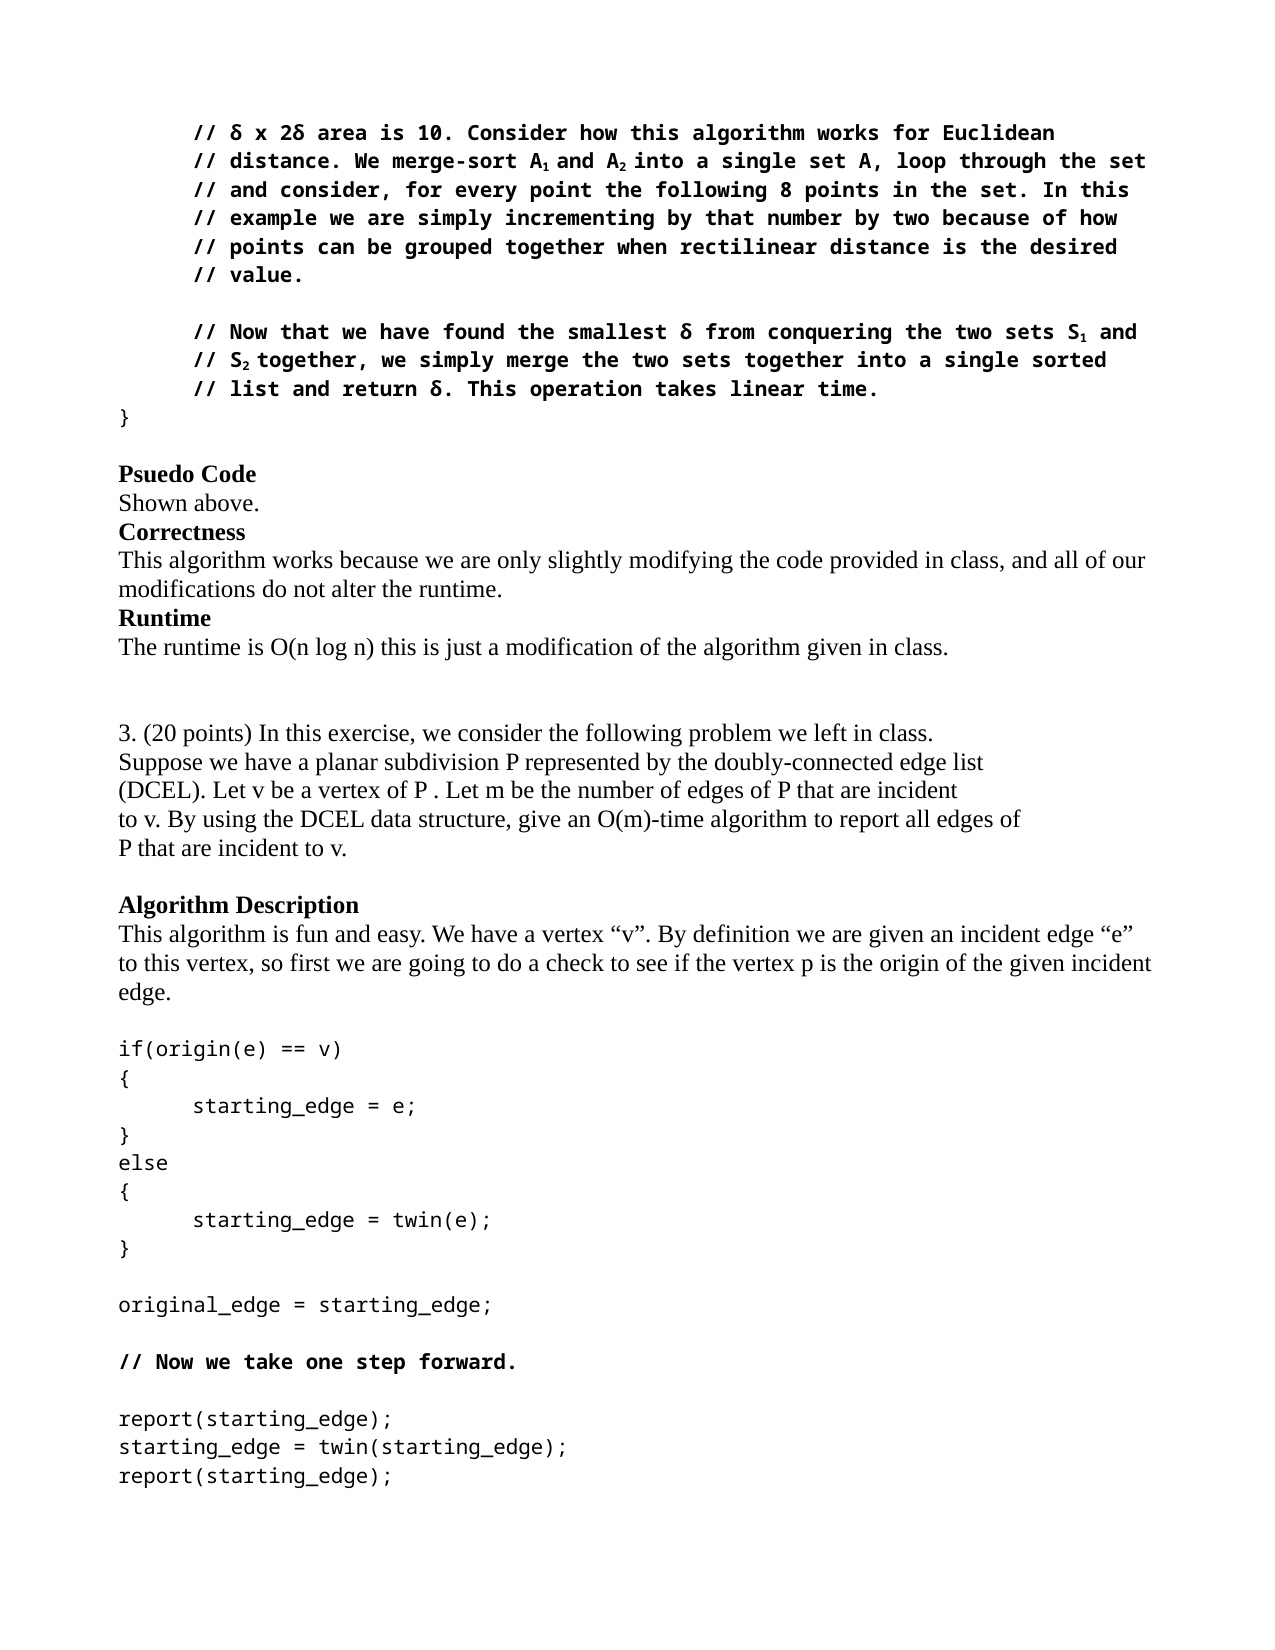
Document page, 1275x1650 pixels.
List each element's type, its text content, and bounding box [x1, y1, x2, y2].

text { [118, 1177, 1157, 1205]
text starting_edge = e; [118, 1091, 1157, 1120]
text 3. (20 points) In this exercise, we consider the following problem we left in class. [118, 718, 1157, 747]
text report(starting_edge); [118, 1461, 1157, 1489]
text (DCEL). Let v be a vertex of P . Let m be the number of edges of P that are incident [118, 776, 1157, 804]
text starting_edge = twin(starting_edge); [118, 1432, 1157, 1461]
text { [118, 1063, 1157, 1091]
text } [118, 1233, 1157, 1262]
text } [118, 1120, 1157, 1148]
text Shown above. [118, 488, 1157, 517]
text if(origin(e) == v) [118, 1034, 1157, 1063]
text } [118, 402, 1157, 431]
text P that are incident to v. [118, 833, 1157, 862]
text Runtime [118, 603, 1157, 632]
text else [118, 1148, 1157, 1177]
text // Now we take one step forward. [118, 1347, 1157, 1376]
text // Now that we have found the smallest δ from conquering the two sets S1 and // S2 together, we simply merge the two sets together into a single sorted // list and return δ. This operation takes linear time. [118, 317, 1157, 402]
text report(starting_edge); [118, 1404, 1157, 1432]
text This algorithm works because we are only slightly modifying the code provided in class, and all of our modifications do not alter the runtime. [118, 546, 1157, 603]
text original_edge = starting_edge; [118, 1290, 1157, 1319]
text to v. By using the DCEL data structure, give an O(m)-time algorithm to report all edges of [118, 804, 1157, 833]
text starting_edge = twin(e); [118, 1205, 1157, 1233]
text The runtime is O(n log n) this is just a modification of the algorithm given in class. [118, 632, 1157, 661]
text Suppose we have a planar subdivision P represented by the doubly-connected edge list [118, 747, 1157, 776]
text Psuedo Code [118, 459, 1157, 488]
text // δ x 2δ area is 10. Consider how this algorithm works for Euclidean // distance. We merge-sort A1 and A2 into a single set A, loop through the set // and consider, for every point the following 8 points in the set. In this // example we are simply incrementing by that number by two because of how // points can be grouped together when rectilinear distance is the desired // value. [118, 118, 1157, 289]
text Algorithm Description [118, 891, 1157, 919]
text Correctness [118, 517, 1157, 546]
text This algorithm is fun and easy. We have a vertex “v”. By definition we are given an incident edge “e” to this vertex, so first we are going to do a check to see if the vertex p is the origin of the given incident edge. [118, 919, 1157, 1006]
